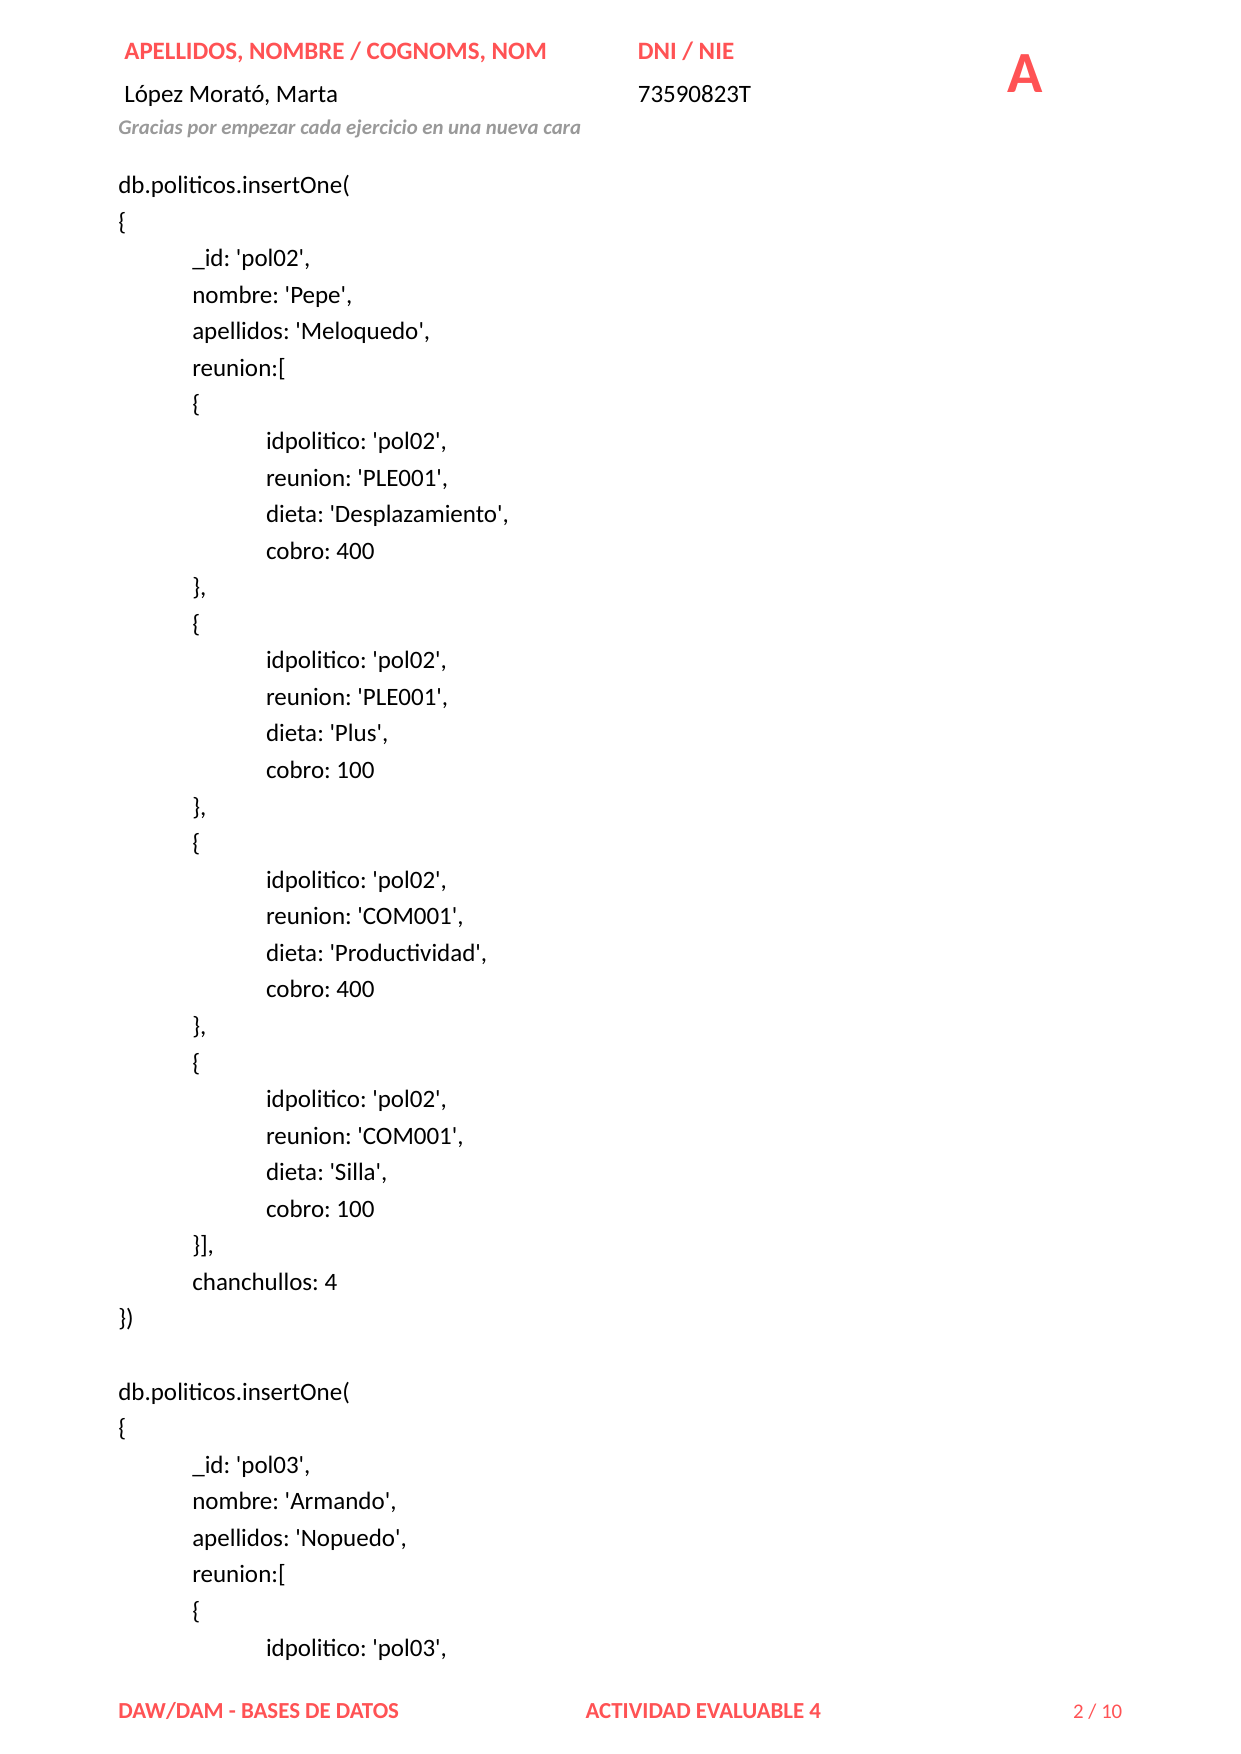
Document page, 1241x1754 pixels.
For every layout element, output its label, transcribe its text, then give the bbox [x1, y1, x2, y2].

text cobro: 100 [118, 754, 1122, 785]
text nombre: 'Armando', [118, 1485, 1122, 1516]
text chanchullos: 4 [118, 1266, 1122, 1297]
text }, [118, 571, 1122, 602]
text cobro: 400 [118, 535, 1122, 565]
text dieta: 'Plus', [118, 718, 1122, 748]
text dieta: 'Silla', [118, 1156, 1122, 1187]
text _id: 'pol02', [118, 242, 1122, 273]
text { [118, 1412, 1122, 1443]
text reunion: 'COM001', [118, 1120, 1122, 1150]
text db.politicos.insertOne( [118, 169, 1122, 200]
text db.politicos.insertOne( [118, 1376, 1122, 1406]
text { [118, 1595, 1122, 1626]
text idpolitico: 'pol02', [118, 864, 1122, 894]
text idpolitico: 'pol02', [118, 1083, 1122, 1114]
text { [118, 827, 1122, 858]
text apellidos: 'Meloquedo', [118, 315, 1122, 346]
text idpolitico: 'pol02', [118, 425, 1122, 456]
text cobro: 100 [118, 1193, 1122, 1223]
text { [118, 206, 1122, 236]
text idpolitico: 'pol03', [118, 1632, 1122, 1662]
text apellidos: 'Nopuedo', [118, 1522, 1122, 1552]
text }) [118, 1303, 1122, 1333]
text dieta: 'Desplazamiento', [118, 498, 1122, 529]
text cobro: 400 [118, 973, 1122, 1004]
text dieta: 'Productividad', [118, 937, 1122, 967]
text reunion: 'PLE001', [118, 681, 1122, 712]
text reunion: 'PLE001', [118, 462, 1122, 492]
text idpolitico: 'pol02', [118, 644, 1122, 675]
text reunion:[ [118, 1558, 1122, 1589]
text }, [118, 791, 1122, 821]
text { [118, 1047, 1122, 1077]
text _id: 'pol03', [118, 1449, 1122, 1479]
text }, [118, 1010, 1122, 1041]
text { [118, 608, 1122, 638]
text { [118, 388, 1122, 419]
text reunion:[ [118, 352, 1122, 382]
text reunion: 'COM001', [118, 900, 1122, 931]
text nombre: 'Pepe', [118, 279, 1122, 309]
text }], [118, 1229, 1122, 1260]
